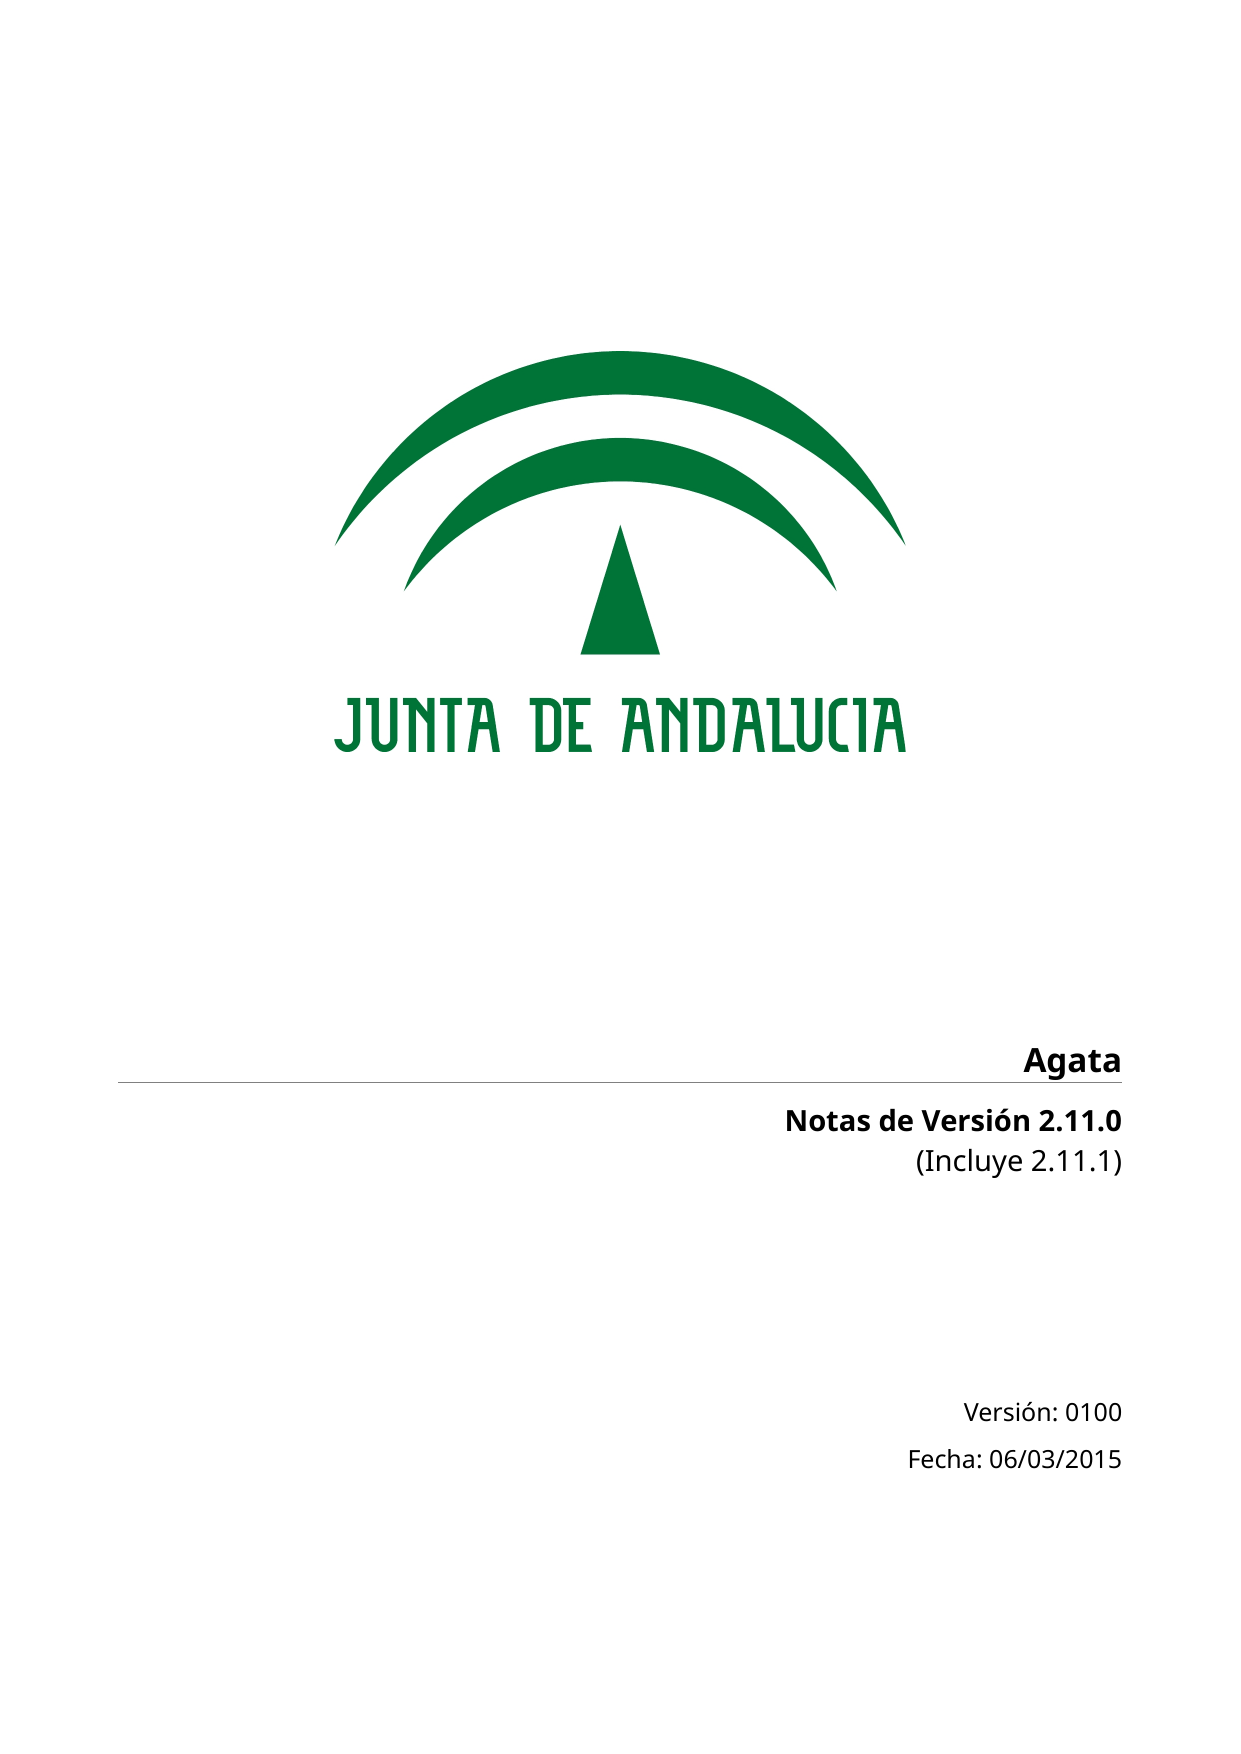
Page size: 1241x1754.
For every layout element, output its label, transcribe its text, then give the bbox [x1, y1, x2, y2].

text Versión: 0100 [118, 1395, 1122, 1429]
title Notas de Versión 2.11.0 [118, 1101, 1122, 1140]
text Agata [118, 1036, 1122, 1082]
picture [334, 351, 906, 752]
subtitle (Incluye 2.11.1) [118, 1140, 1122, 1180]
text Fecha: 06/03/2015 [118, 1441, 1122, 1475]
